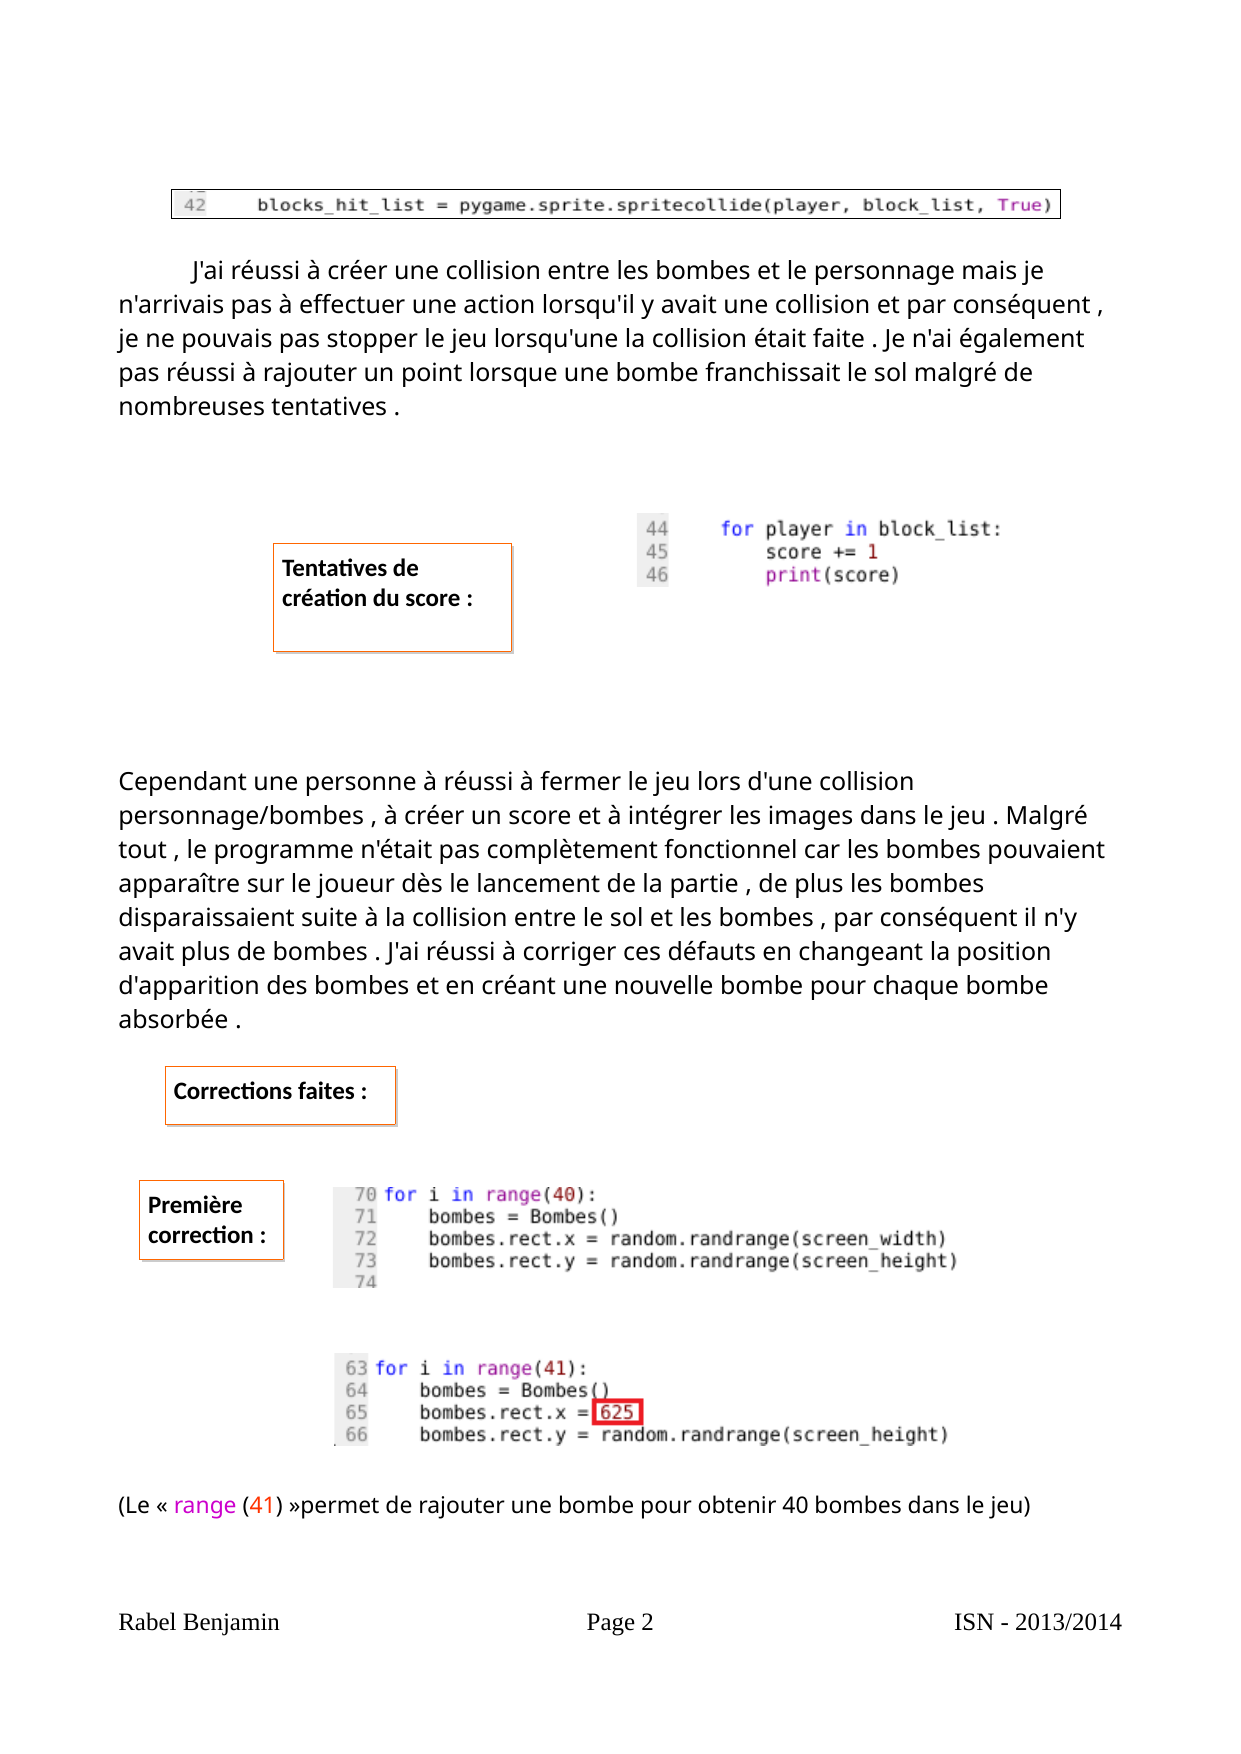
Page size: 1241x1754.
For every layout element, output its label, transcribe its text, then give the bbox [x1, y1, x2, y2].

text Cependant une personne à réussi à fermer le jeu lors d'une collision personnage/bombes , à créer un score et à intégrer les images dans le jeu . Malgré tout , le programme n'était pas complètement fonctionnel car les bombes pouvaient apparaître sur le joueur dès le lancement de la partie , de plus les bombes disparaissaient suite à la collision entre le sol et les bombes , par conséquent il n'y avait plus de bombes . J'ai réussi à corriger ces défauts en changeant la position d'apparition des bombes et en créant une nouvelle bombe pour chaque bombe absorbée . [118, 763, 1122, 1036]
text Tentatives de création du score : [282, 552, 502, 613]
text Première correction : [148, 1189, 273, 1250]
picture [334, 1353, 1121, 1446]
picture [332, 1187, 1055, 1288]
picture [174, 191, 1058, 216]
text J'ai réussi à créer une collision entre les bombes et le personnage mais je n'arrivais pas à effectuer une action lorsqu'il y avait une collision et par conséquent , je ne pouvais pas stopper le jeu lorsqu'une la collision était faite . Je n'ai également pas réussi à rajouter un point lorsque une bombe franchissait le sol malgré de nombreuses tentatives . [118, 253, 1122, 423]
text (Le « range (41) »permet de rajouter une bombe pour obtenir 40 bombes dans le jeu) [118, 1489, 1122, 1520]
text Corrections faites : [173, 1075, 386, 1106]
